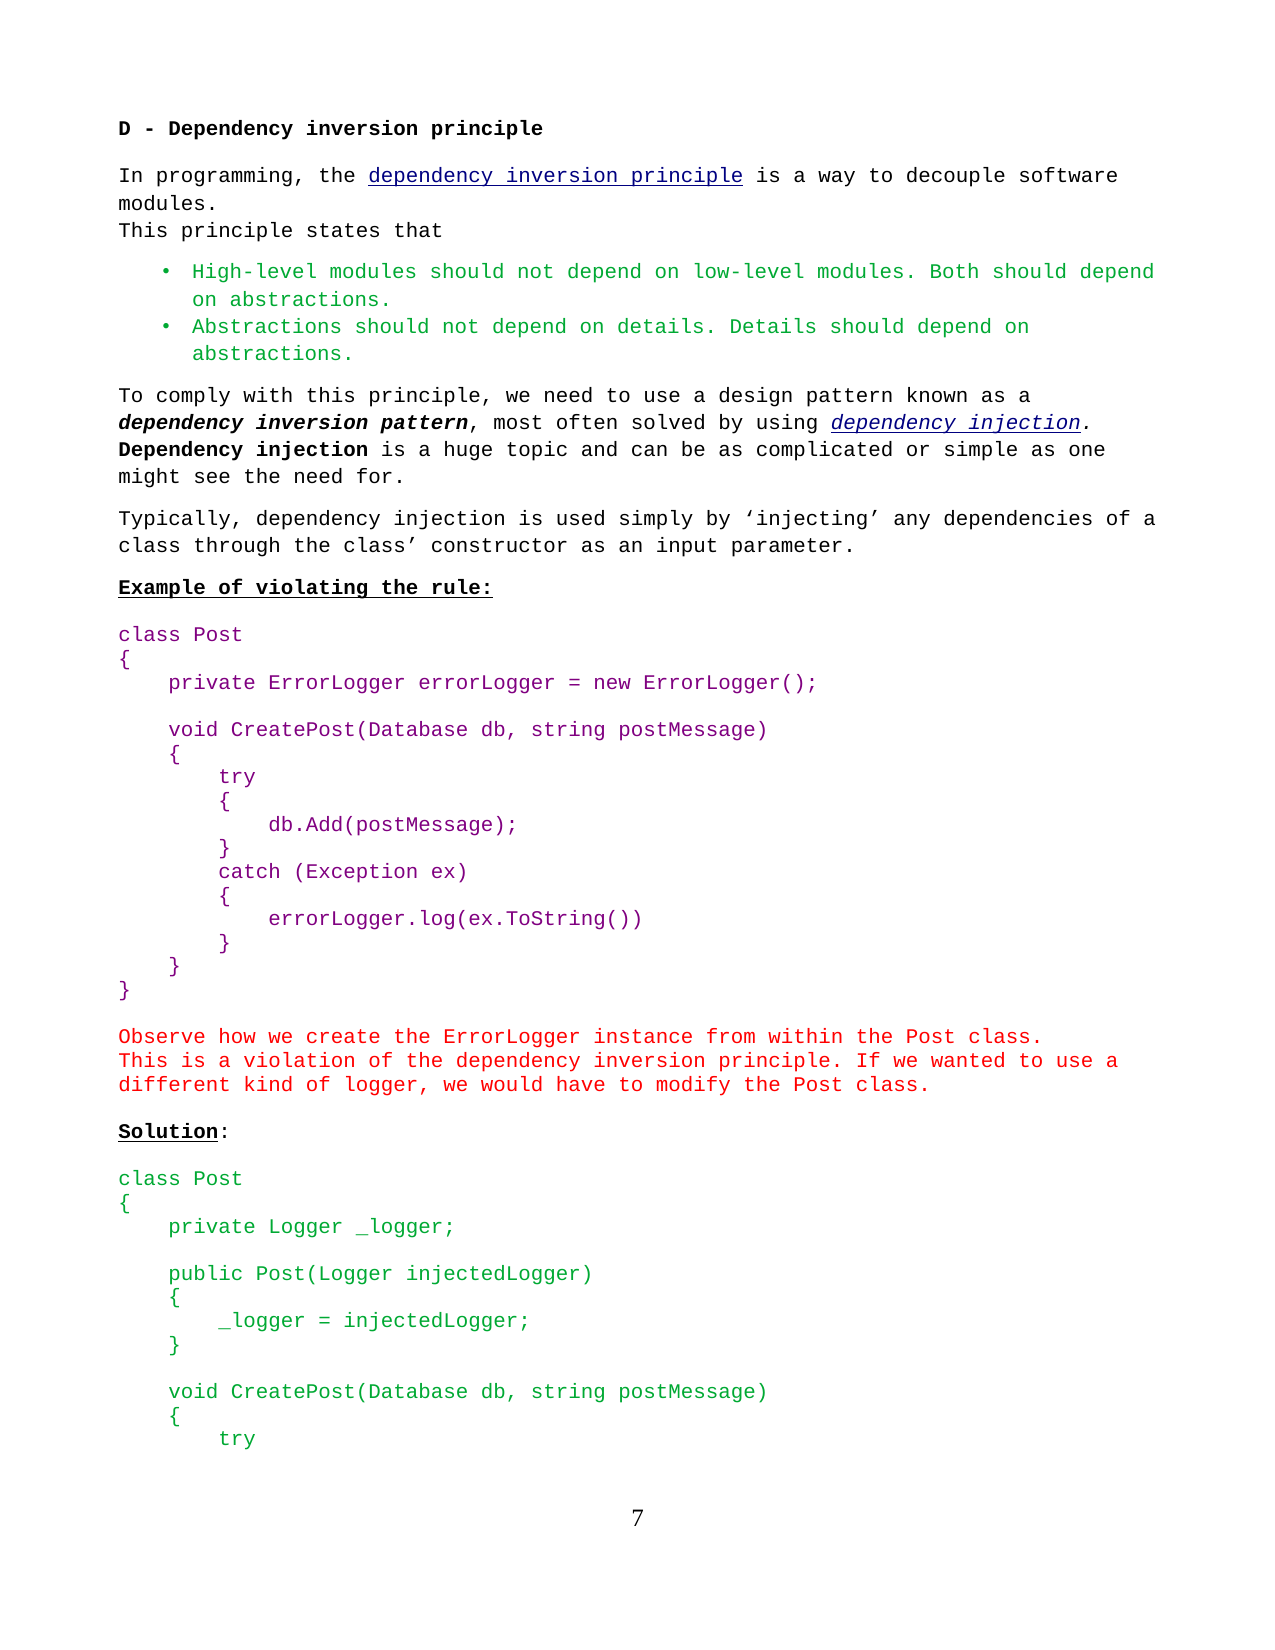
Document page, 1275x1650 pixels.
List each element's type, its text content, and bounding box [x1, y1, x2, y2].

text } [118, 837, 1157, 861]
text { [118, 1405, 1157, 1428]
text } [118, 1334, 1157, 1357]
text } [118, 932, 1157, 956]
text { [118, 1287, 1157, 1310]
text To comply with this principle, we need to use a design pattern known as a dependency inversion pattern, most often solved by using dependency injection. Dependency injection is a huge topic and can be as complicated or simple as one might see the need for. [118, 385, 1157, 490]
text { [118, 1192, 1157, 1216]
text Solution: [118, 1121, 1157, 1145]
text class Post [118, 624, 1157, 648]
text void CreatePost(Database db, string postMessage) [118, 1381, 1157, 1405]
text Observe how we create the ErrorLogger instance from within the Post class. [118, 1026, 1157, 1050]
text public Post(Logger injectedLogger) [118, 1263, 1157, 1287]
text private ErrorLogger errorLogger = new ErrorLogger(); [118, 672, 1157, 695]
text catch (Exception ex) [118, 861, 1157, 884]
list High-level modules should not depend on low-level modules. Both should depend on abstractions. [162, 262, 1157, 312]
text } [118, 956, 1157, 979]
text { [118, 884, 1157, 908]
text class Post [118, 1168, 1157, 1192]
text void CreatePost(Database db, string postMessage) [118, 719, 1157, 743]
text try [118, 1428, 1157, 1452]
text This is a violation of the dependency inversion principle. If we wanted to use a different kind of logger, we would have to modify the Post class. [118, 1050, 1157, 1097]
text try [118, 766, 1157, 790]
text _logger = injectedLogger; [118, 1310, 1157, 1334]
text { [118, 648, 1157, 672]
text Typically, dependency injection is used simply by ‘injecting’ any dependencies of a class through the class’ constructor as an input parameter. [118, 508, 1157, 559]
text In programming, the dependency inversion principle is a way to decouple software modules. This principle states that [118, 165, 1157, 243]
text D - Dependency inversion principle [118, 118, 1157, 142]
list Abstractions should not depend on details. Details should depend on abstractions. [162, 316, 1157, 367]
text { [118, 743, 1157, 766]
text db.Add(postMessage); [118, 814, 1157, 837]
text } [118, 979, 1157, 1003]
text private Logger _logger; [118, 1216, 1157, 1239]
text Example of violating the rule: [118, 577, 1157, 601]
text { [118, 790, 1157, 814]
text errorLogger.log(ex.ToString()) [118, 908, 1157, 932]
